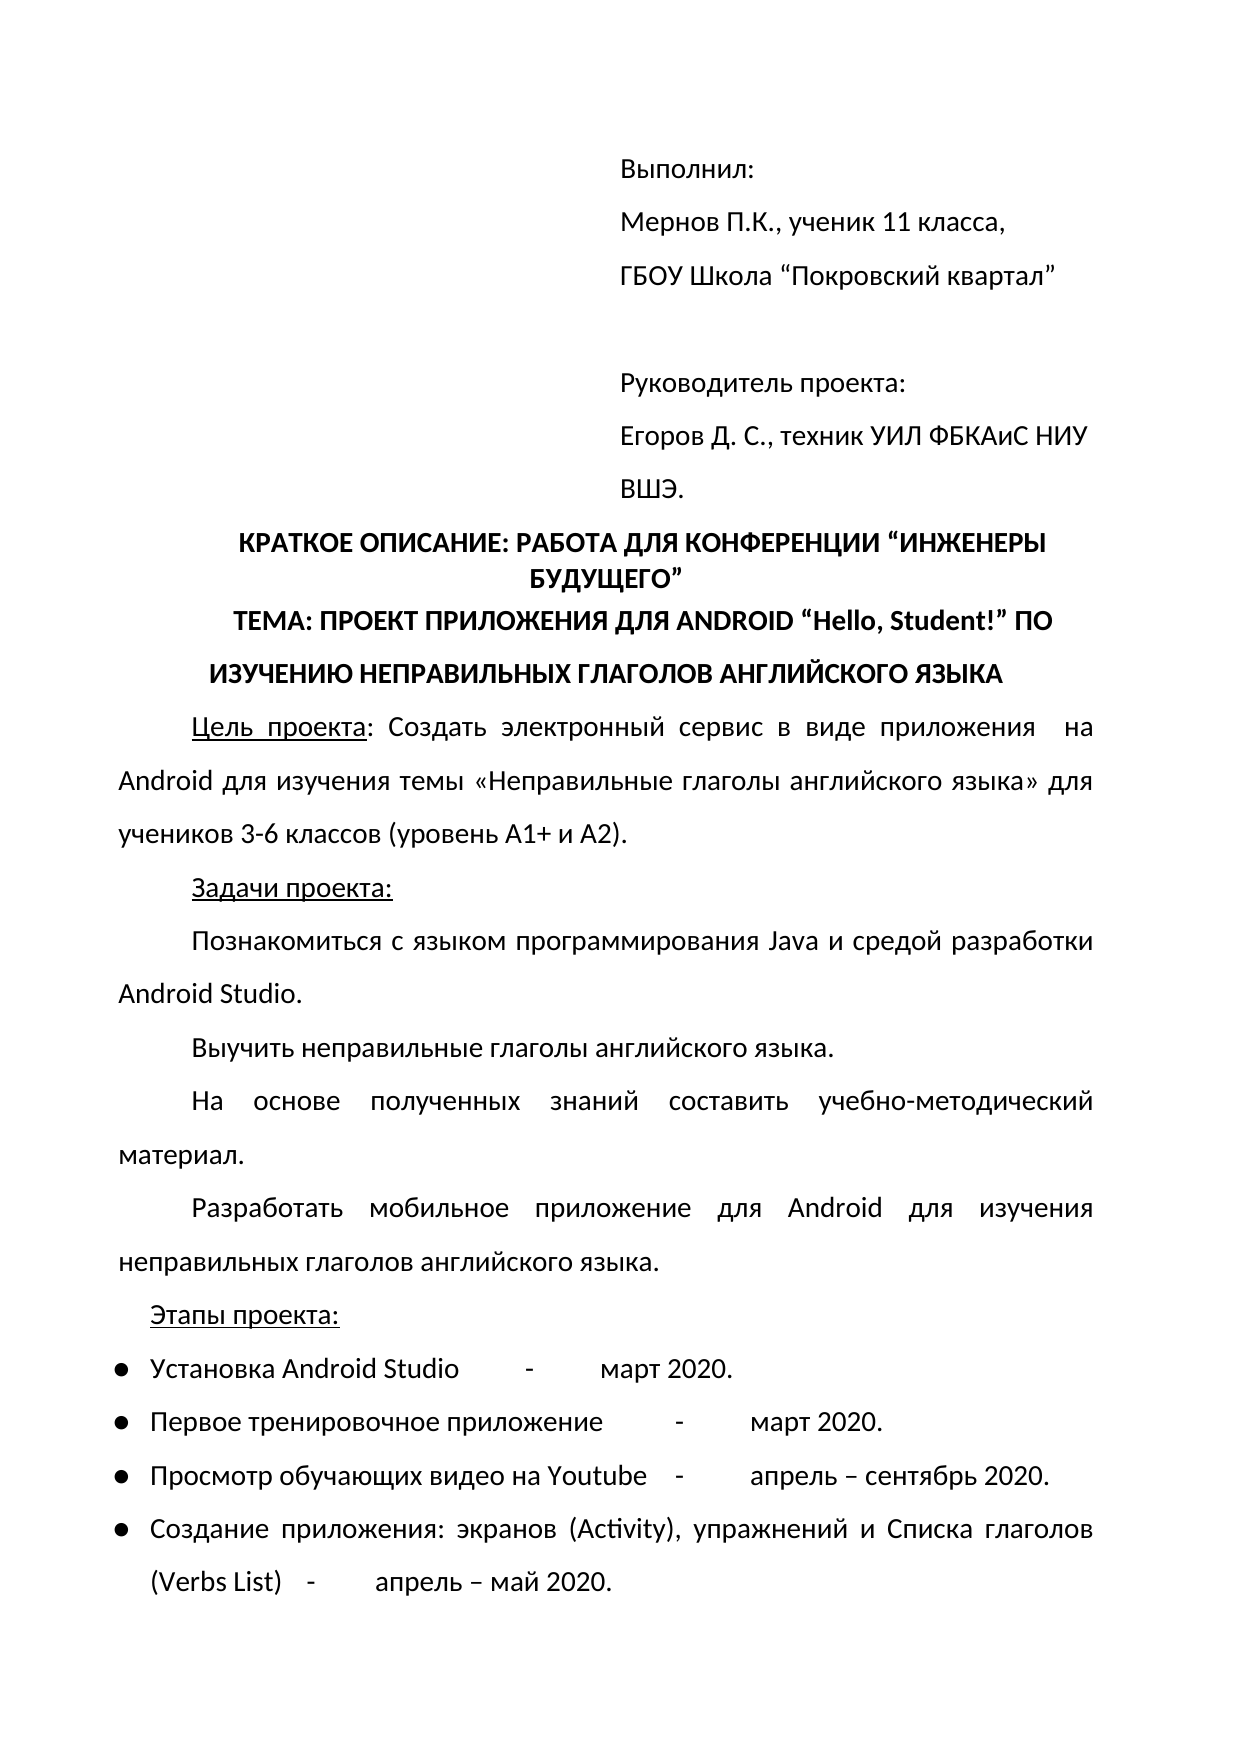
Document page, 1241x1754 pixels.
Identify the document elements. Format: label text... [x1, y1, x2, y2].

text Мернов П.К., ученик 11 класса, [620, 203, 1094, 239]
text Цель проекта: Создать электронный сервис в виде приложения на Android для изучения темы «Неправильные глаголы английского языка» для учеников 3-6 классов (уровень А1+ и А2). [118, 708, 1094, 851]
title КРАТКОЕ ОПИСАНИЕ: РАБОТА ДЛЯ КОНФЕРЕНЦИИ “ИНЖЕНЕРЫ БУДУЩЕГО” [118, 524, 1094, 595]
text Задачи проекта: [118, 869, 1094, 904]
text Разработать мобильное приложение для Android для изучения неправильных глаголов английского языка. [118, 1189, 1094, 1278]
text Руководитель проекта: [620, 364, 1094, 399]
list Установка Android Studio - март 2020. [112, 1350, 1094, 1385]
text Егоров Д. С., техник УИЛ ФБКАиС НИУ ВШЭ. [620, 417, 1094, 506]
list Создание приложения: экранов (Activity), упражнений и Списка глаголов (Verbs List) - апрель – май 2020. [112, 1510, 1094, 1599]
text Познакомиться с языком программирования Java и средой разработки Android Studio. [118, 922, 1094, 1011]
list Просмотр обучающих видео на Youtube - апрель – сентябрь 2020. [112, 1457, 1094, 1492]
text ГБОУ Школа “Покровский квартал” [620, 257, 1094, 292]
text На основе полученных знаний составить учебно-методический материал. [118, 1082, 1094, 1172]
list Первое тренировочное приложение - март 2020. [112, 1403, 1094, 1439]
text Выучить неправильные глаголы английского языка. [118, 1029, 1094, 1065]
text Выполнил: [620, 150, 1094, 186]
text Этапы проекта: [150, 1296, 1094, 1332]
text ТЕМА: ПРОЕКТ ПРИЛОЖЕНИЯ ДЛЯ ANDROID “Hello, Student!” ПО ИЗУЧЕНИЮ НЕПРАВИЛЬНЫХ ГЛАГОЛОВ АНГЛИЙСКОГО ЯЗЫКА [118, 602, 1094, 691]
